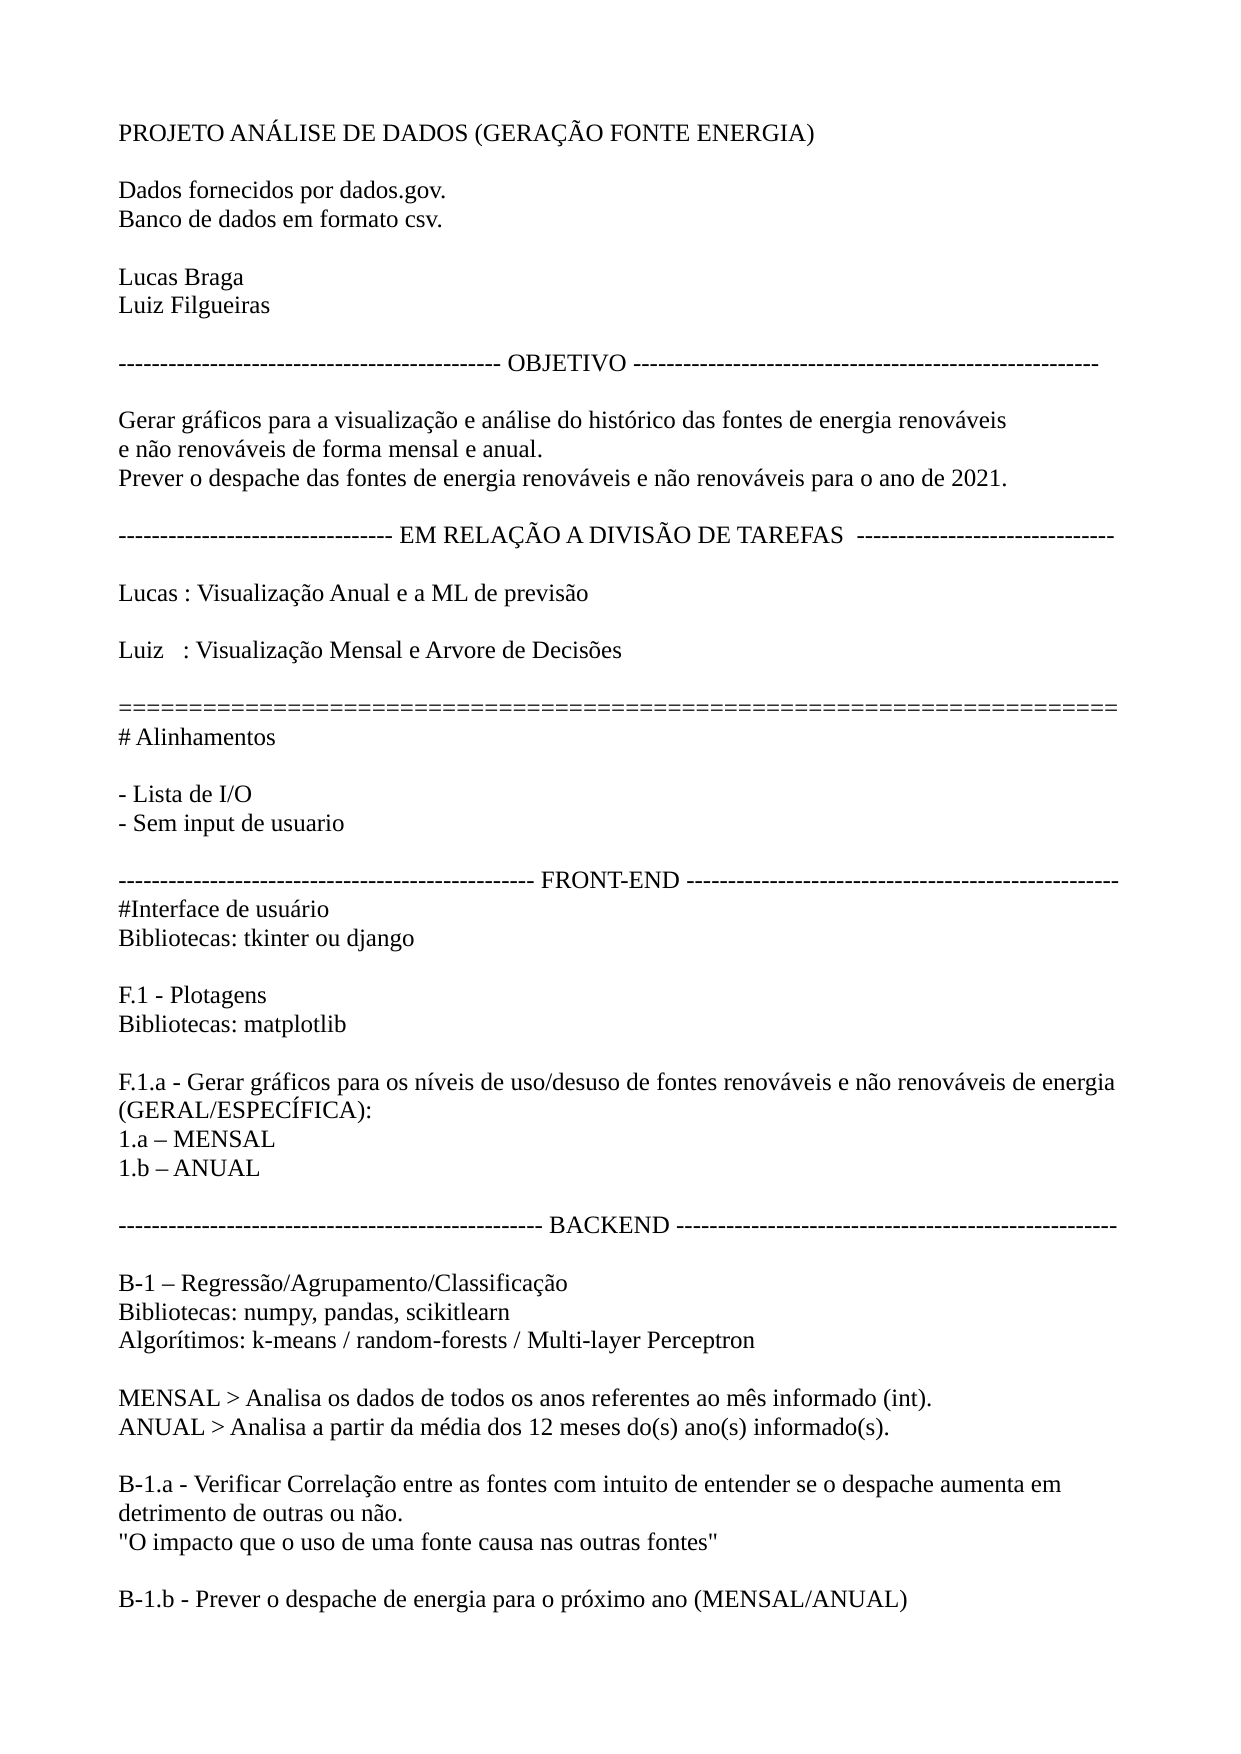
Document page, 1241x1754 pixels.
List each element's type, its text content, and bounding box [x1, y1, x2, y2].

text B-1 – Regressão/Agrupamento/Classificação [118, 1268, 1122, 1297]
text Lucas : Visualização Anual e a ML de previsão [118, 578, 1122, 607]
text 1.b – ANUAL [118, 1153, 1122, 1182]
text Luiz : Visualização Mensal e Arvore de Decisões [118, 636, 1122, 664]
text e não renováveis de forma mensal e anual. [118, 434, 1122, 463]
text "O impacto que o uso de uma fonte causa nas outras fontes" [118, 1527, 1122, 1556]
text - Lista de I/O [118, 779, 1122, 808]
text MENSAL > Analisa os dados de todos os anos referentes ao mês informado (int). [118, 1383, 1122, 1412]
text Bibliotecas: numpy, pandas, scikitlearn [118, 1297, 1122, 1326]
text 1.a – MENSAL [118, 1124, 1122, 1153]
text B-1.a - Verificar Correlação entre as fontes com intuito de entender se o despache aumenta em detrimento de outras ou não. [118, 1469, 1122, 1527]
text - Sem input de usuario [118, 808, 1122, 837]
text Bibliotecas: tkinter ou django [118, 923, 1122, 952]
text PROJETO ANÁLISE DE DADOS (GERAÇÃO FONTE ENERGIA) [118, 118, 1122, 147]
text ANUAL > Analisa a partir da média dos 12 meses do(s) ano(s) informado(s). [118, 1412, 1122, 1441]
text -------------------------------------------------- FRONT-END ---------------------------------------------------- [118, 866, 1122, 894]
text F.1.a - Gerar gráficos para os níveis de uso/desuso de fontes renováveis e não renováveis de energia (GERAL/ESPECÍFICA): [118, 1067, 1122, 1124]
text B-1.b - Prever o despache de energia para o próximo ano (MENSAL/ANUAL) [118, 1584, 1122, 1613]
text Lucas Braga [118, 262, 1122, 291]
text --------------------------------- EM RELAÇÃO A DIVISÃO DE TAREFAS ------------------------------- [118, 521, 1122, 549]
text --------------------------------------------------- BACKEND ----------------------------------------------------- [118, 1211, 1122, 1239]
text Gerar gráficos para a visualização e análise do histórico das fontes de energia renováveis [118, 406, 1122, 434]
text Algorítimos: k-means / random-forests / Multi-layer Perceptron [118, 1326, 1122, 1354]
text Luiz Filgueiras [118, 291, 1122, 319]
text =======================================================================# Alinhamentos [118, 693, 1122, 751]
text Dados fornecidos por dados.gov. [118, 176, 1122, 204]
text Prever o despache das fontes de energia renováveis e não renováveis para o ano de 2021. [118, 463, 1122, 492]
text Banco de dados em formato csv. [118, 204, 1122, 233]
text #Interface de usuário [118, 894, 1122, 923]
text F.1 - Plotagens Bibliotecas: matplotlib [118, 981, 1122, 1038]
text ---------------------------------------------- OBJETIVO -------------------------------------------------------- [118, 348, 1122, 377]
